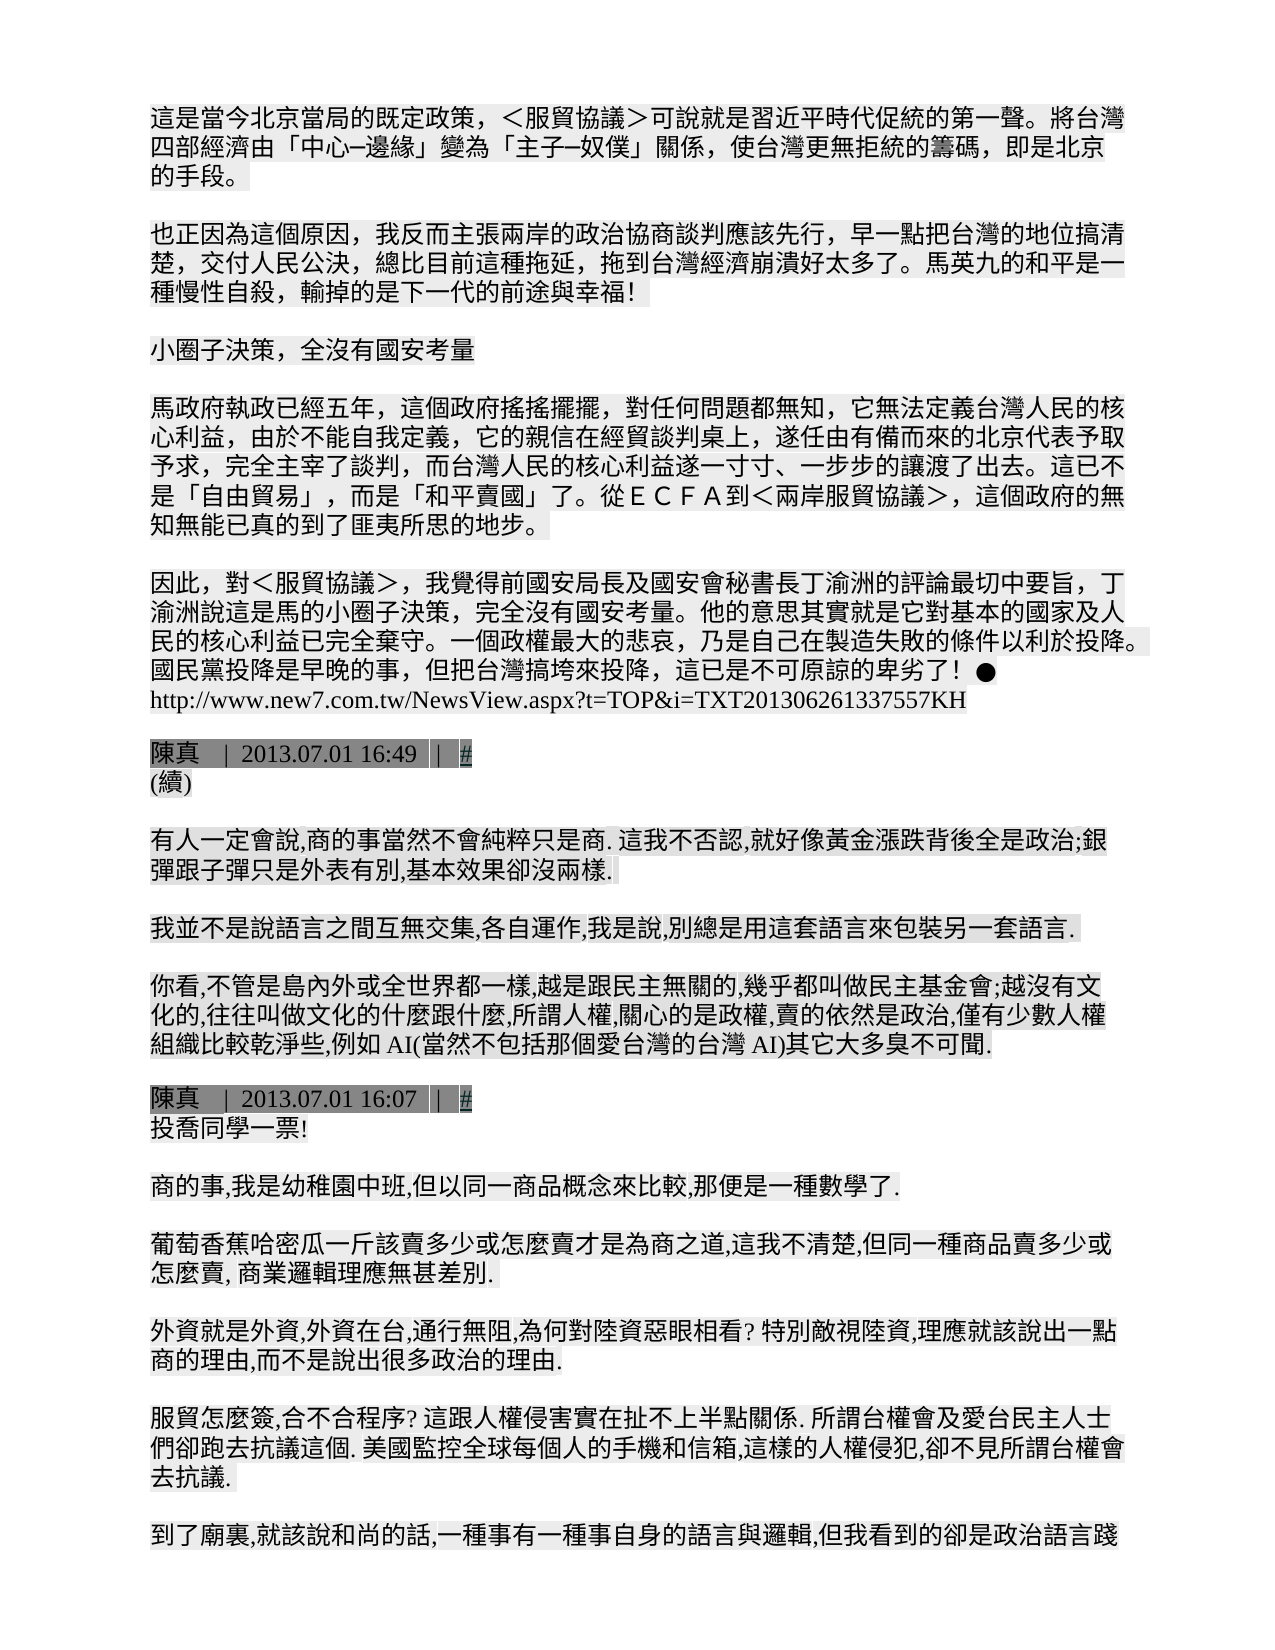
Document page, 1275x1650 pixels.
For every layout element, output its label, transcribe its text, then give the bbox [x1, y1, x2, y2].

text (續) 有人一定會說,商的事當然不會純粹只是商. 這我不否認,就好像黃金漲跌背後全是政治;銀彈跟子彈只是外表有別,基本效果卻沒兩樣. 我並不是說語言之間互無交集,各自運作,我是說,別總是用這套語言來包裝另一套語言. 你看,不管是島內外或全世界都一樣,越是跟民主無關的,幾乎都叫做民主基金會;越沒有文化的,往往叫做文化的什麼跟什麼,所謂人權,關心的是政權,賣的依然是政治,僅有少數人權組織比較乾淨些,例如AI(當然不包括那個愛台灣的台灣AI)其它大多臭不可聞. [150, 768, 1125, 1059]
text 關於反對兩岸服冒協議，商的理由在下面，而陳真先生說政商分離，最好中共也是如此認為，可惜不是。 ＝＝＝＝＝＝＝＝＝＝＝＝＝＝＝＝＝＝＝＝＝＝ 【南方朔專欄】服貿協議 是把自己搞垮投降！ 2013-06-26 12:30 〈服貿協議〉可說是習近平時代促統的第一聲，因此我主張兩岸的政治協商談判應該先行，早一點把台灣的地位搞清楚，交付人民公決，總比目前這種拖延，拖到台灣經濟崩潰好太多了。 南方朔 近年來，台灣的政府日益無能，無能的關鍵其實乃是無知。台灣的政府及御用學者，只會在那裡吹噓ＥＣＦＡ，而對ＥＣＦＡ，我是從頭起就反對。我認為ＥＣＦＡ只會形成兩岸間的「中心─邊緣」關係，大陸是中心，台灣是邊緣。中心會向邊緣抽吸資本、技術與人力，而在資本被抽吸的過程中，利潤卻不會回流，它會形成台灣「依賴而不發展」的惡果。到了最近，政府官員和御用學者終於承認，「ＥＣＦＡ的效果不如預期。」他們的後知後覺已到了可怕的程度。 一條龍整合，打垮台灣小資本 台灣政府可說是徹底的無知，他們只會人云亦云夸夸而談開放自由，他們不知道每個國家都有自己的核心利益，是不容在自由貿易的名義下被讓渡的。這也是歐盟及日本在國際談判時對農業很堅持、加拿大對文化產業很堅持的原因。沒有一個國家像台灣政府一樣，那麼不重視自己核心利益的。台灣政府不知道，經濟不只是經濟，經濟也是社會的結構，也是生活方式的選擇，甚至還是國家安全的重要項目。 就以這次的＜兩岸服貿協議＞為例，如果台灣是和美國、歐洲、日本或韓國簽訂這種協議，我一點也不會擔心。這些國家大概只會有大型公司或商家介入市場和來台投資。整個台灣的服務產業，頂多只是多了幾個選擇而已，基本結構完全不受影響。但協議的對象是中國大陸，則情況完全不同了。 中國大陸的內需服務經濟雖然發展較遲，占ＧＤＰ的比重約在三五％至四○％左右，但因為幅員及市場規模龐大，學習創新能力強，它的服務產業已發展出新的產業模式，高度的垂直整合與水平整合。就以它在台灣的旅遊業而言，它投資飯店、旅館、餐廳、賣場，整合台灣的土產商家，刷卡是刷銀聯卡，再加上上游的航空公司，這就是俗稱的「一條龍」垂直整合商業模式，大陸各地的連鎖店，多半都有了這種模式，已成了服務產業的基本策略。一旦這種模式進入台灣的服務經濟體系，台灣的小資本服務經濟必定很快就潰不成軍！ 中國大陸雖對台灣開放了八十項，諸如台灣的金融服務及電子服務有利可圖，但大陸對台有它的核心利益，因此在它的策略目標定義下，台灣只是海峽東區一個區域而已，台商仍須經過層層審批及管理。這也就是說，＜服貿協議＞的簽訂可以說是兩岸「中心─邊緣」關係的深化，變成了是大陸人當老闆、台灣人當伙計的「主子─奴僕」關係。服務經濟乃是一個社會庶民日常生活最重要的部門，它的就業量最大，生活習慣影響最大，當台灣在這一塊上全面撤退，將來台灣的格局已不問可知。 中心─邊緣，變成主子─奴僕 研究兩岸關係的都知道，從習近平上台後，大陸的基本立場已由「和平反獨」調整為「和平保統」，這也是通稱的「兩岸關係已進入深水區」，北京當局由於根本不信任馬英九，他忽焉親中，忽焉親美，立場搖搖擺擺。因此北京當局已加快了它「以商逼政」的速度，加快將台灣內部經濟被大陸經濟收編的步伐。 這是當今北京當局的既定政策，＜服貿協議＞可說就是習近平時代促統的第一聲。將台灣四部經濟由「中心─邊緣」變為「主子─奴僕」關係，使台灣更無拒統的籌碼，即是北京的手段。 也正因為這個原因，我反而主張兩岸的政治協商談判應該先行，早一點把台灣的地位搞清楚，交付人民公決，總比目前這種拖延，拖到台灣經濟崩潰好太多了。馬英九的和平是一種慢性自殺，輸掉的是下一代的前途與幸福！ 小圈子決策，全沒有國安考量 馬政府執政已經五年，這個政府搖搖擺擺，對任何問題都無知，它無法定義台灣人民的核心利益，由於不能自我定義，它的親信在經貿談判桌上，遂任由有備而來的北京代表予取予求，完全主宰了談判，而台灣人民的核心利益遂一寸寸、一步步的讓渡了出去。這已不是「自由貿易」，而是「和平賣國」了。從ＥＣＦＡ到＜兩岸服貿協議＞，這個政府的無知無能已真的到了匪夷所思的地步。 因此，對＜服貿協議＞，我覺得前國安局長及國安會秘書長丁渝洲的評論最切中要旨，丁渝洲說這是馬的小圈子決策，完全沒有國安考量。他的意思其實就是它對基本的國家及人民的核心利益已完全棄守。一個政權最大的悲哀，乃是自己在製造失敗的條件以利於投降。國民黨投降是早晚的事，但把台灣搞垮來投降，這已是不可原諒的卑劣了！● http://www.new7.com.tw/NewsView.aspx?t=TOP&i=TXT201306261337557KH [150, 75, 1125, 714]
text 陳真 | 2013.07.01 16:49 | # [150, 739, 1125, 768]
text 陳真 | 2013.07.01 16:07 | # [150, 1084, 1125, 1114]
text 投喬同學一票! 商的事,我是幼稚園中班,但以同一商品概念來比較,那便是一種數學了. 葡萄香蕉哈密瓜一斤該賣多少或怎麼賣才是為商之道,這我不清楚,但同一種商品賣多少或怎麼賣, 商業邏輯理應無甚差別. 外資就是外資,外資在台,通行無阻,為何對陸資惡眼相看? 特別敵視陸資,理應就該說出一點商的理由,而不是說出很多政治的理由. 服貿怎麼簽,合不合程序? 這跟人權侵害實在扯不上半點關係. 所謂台權會及愛台民主人士們卻跑去抗議這個. 美國監控全球每個人的手機和信箱,這樣的人權侵犯,卻不見所謂台權會去抗議. 到了廟裏,就該說和尚的話,一種事有一種事自身的語言與邏輯,但我看到的卻是政治語言踐 [150, 1114, 1125, 1550]
